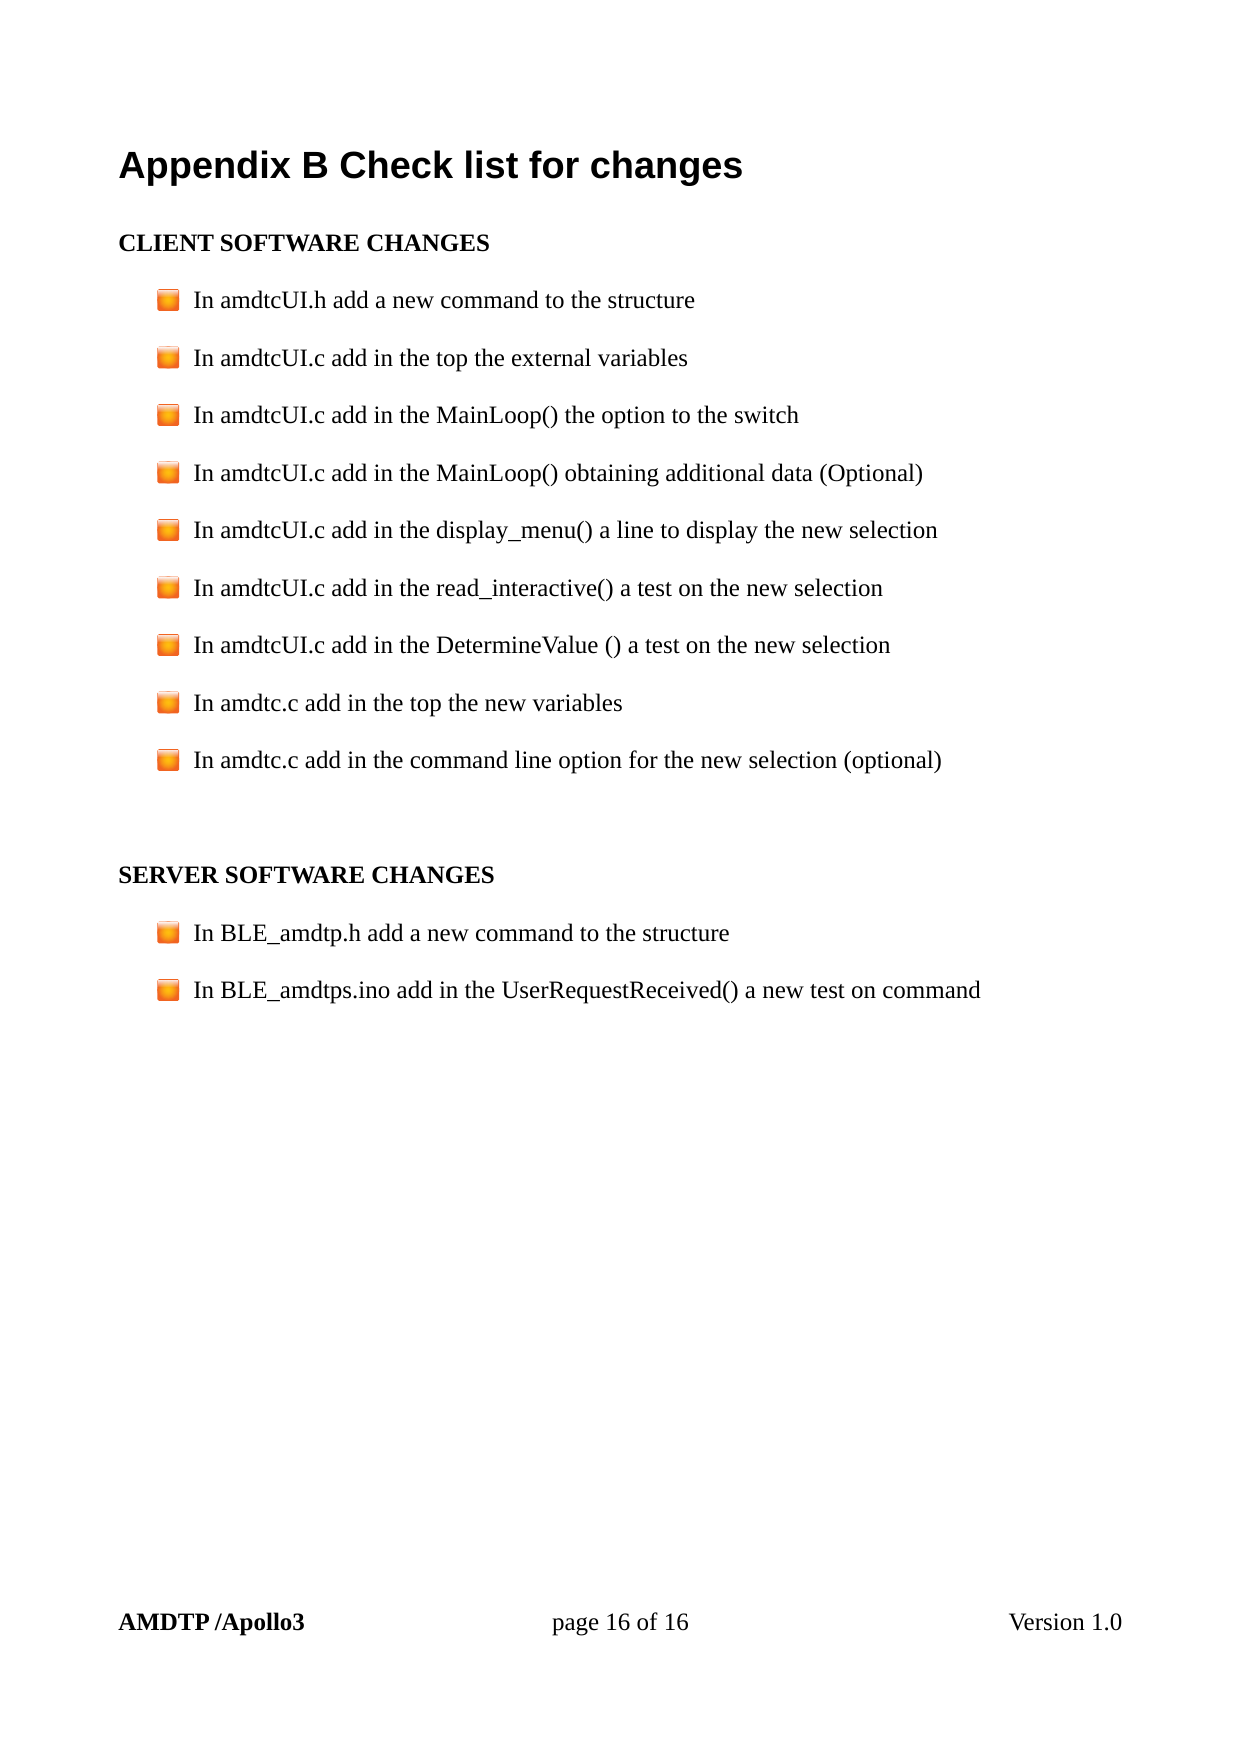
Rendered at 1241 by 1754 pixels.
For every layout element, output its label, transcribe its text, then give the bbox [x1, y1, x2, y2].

list In amdtcUI.c add in the read_interactive() a test on the new selection [156, 573, 1122, 602]
subtitle Appendix B Check list for changes [118, 143, 1122, 187]
list In BLE_amdtps.ino add in the UserRequestReceived() a new test on command [156, 976, 1122, 1004]
list In amdtc.c add in the top the new variables [156, 688, 1122, 717]
list In amdtc.c add in the command line option for the new selection (optional) [156, 746, 1122, 774]
list In amdtcUI.c add in the MainLoop() obtaining additional data (Optional) [156, 458, 1122, 487]
list In amdtcUI.c add in the display_menu() a line to display the new selection [156, 516, 1122, 544]
list In BLE_amdtp.h add a new command to the structure [156, 918, 1122, 947]
list In amdtcUI.c add in the MainLoop() the option to the switch [156, 401, 1122, 429]
text CLIENT SOFTWARE CHANGES [118, 228, 1122, 257]
text SERVER SOFTWARE CHANGES [118, 861, 1122, 889]
list In amdtcUI.c add in the DetermineValue () a test on the new selection [156, 631, 1122, 659]
list In amdtcUI.c add in the top the external variables [156, 343, 1122, 372]
list In amdtcUI.h add a new command to the structure [156, 286, 1122, 314]
